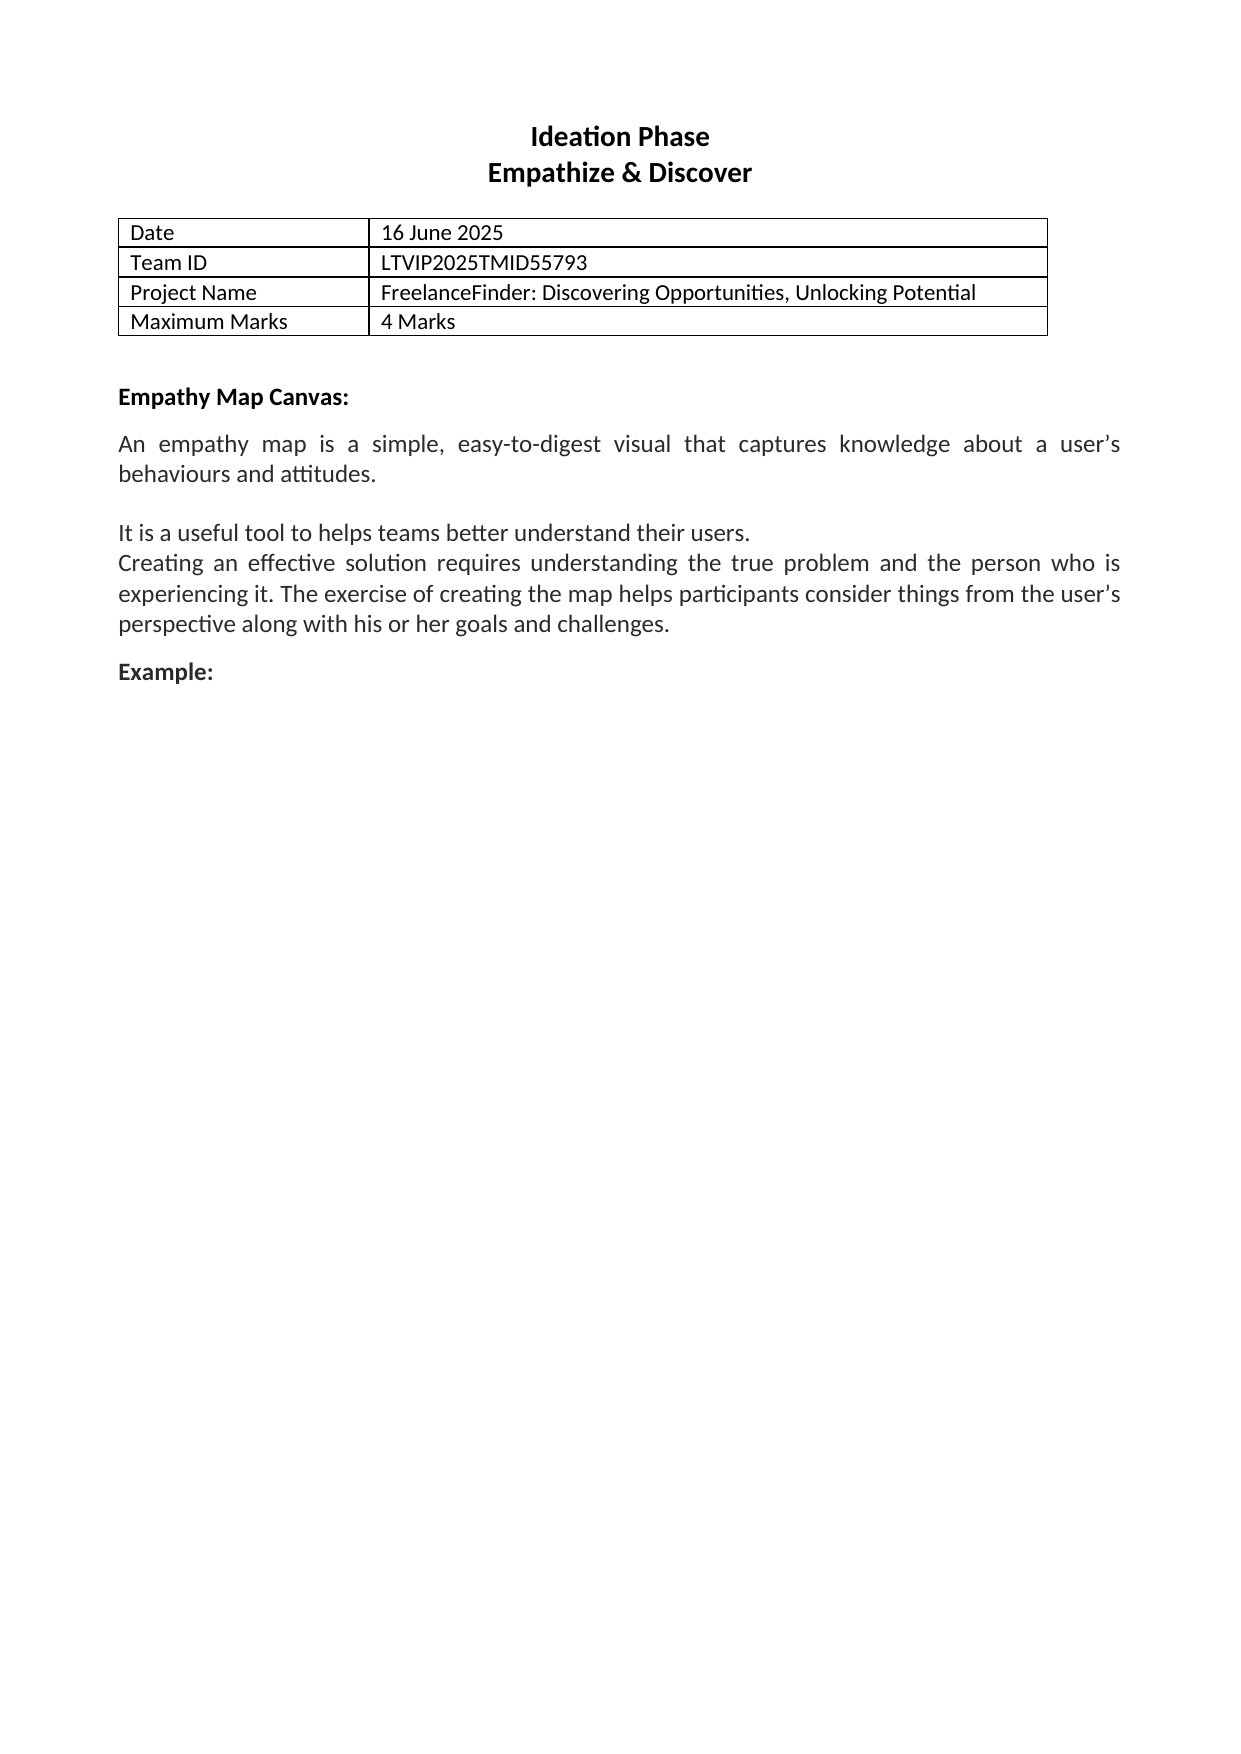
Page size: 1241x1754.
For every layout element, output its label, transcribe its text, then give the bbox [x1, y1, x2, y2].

text Empathize & Discover [118, 154, 1122, 189]
table_cell Maximum Marks [119, 307, 368, 335]
table_cell LTVIP2025TMID55793 [370, 248, 1047, 276]
text It is a useful tool to helps teams better understand their users. [118, 517, 1122, 548]
text Creating an effective solution requires understanding the true problem and the person who is experiencing it. The exercise of creating the map helps participants consider things from the user’s perspective along with his or her goals and challenges. [118, 548, 1122, 639]
table_header 16 June 2025 [370, 219, 1047, 246]
table_cell FreelanceFinder: Discovering Opportunities, Unlocking Potential [370, 278, 1047, 306]
text Example: [118, 656, 1122, 686]
table_cell Project Name [119, 278, 368, 306]
table_header Date [119, 219, 368, 246]
text Empathy Map Canvas: [118, 381, 1122, 411]
table_cell Team ID [119, 248, 368, 276]
text An empathy map is a simple, easy-to-digest visual that captures knowledge about a user’s behaviours and attitudes. [118, 428, 1122, 489]
table_cell 4 Marks [370, 307, 1047, 335]
text Ideation Phase [118, 118, 1122, 154]
